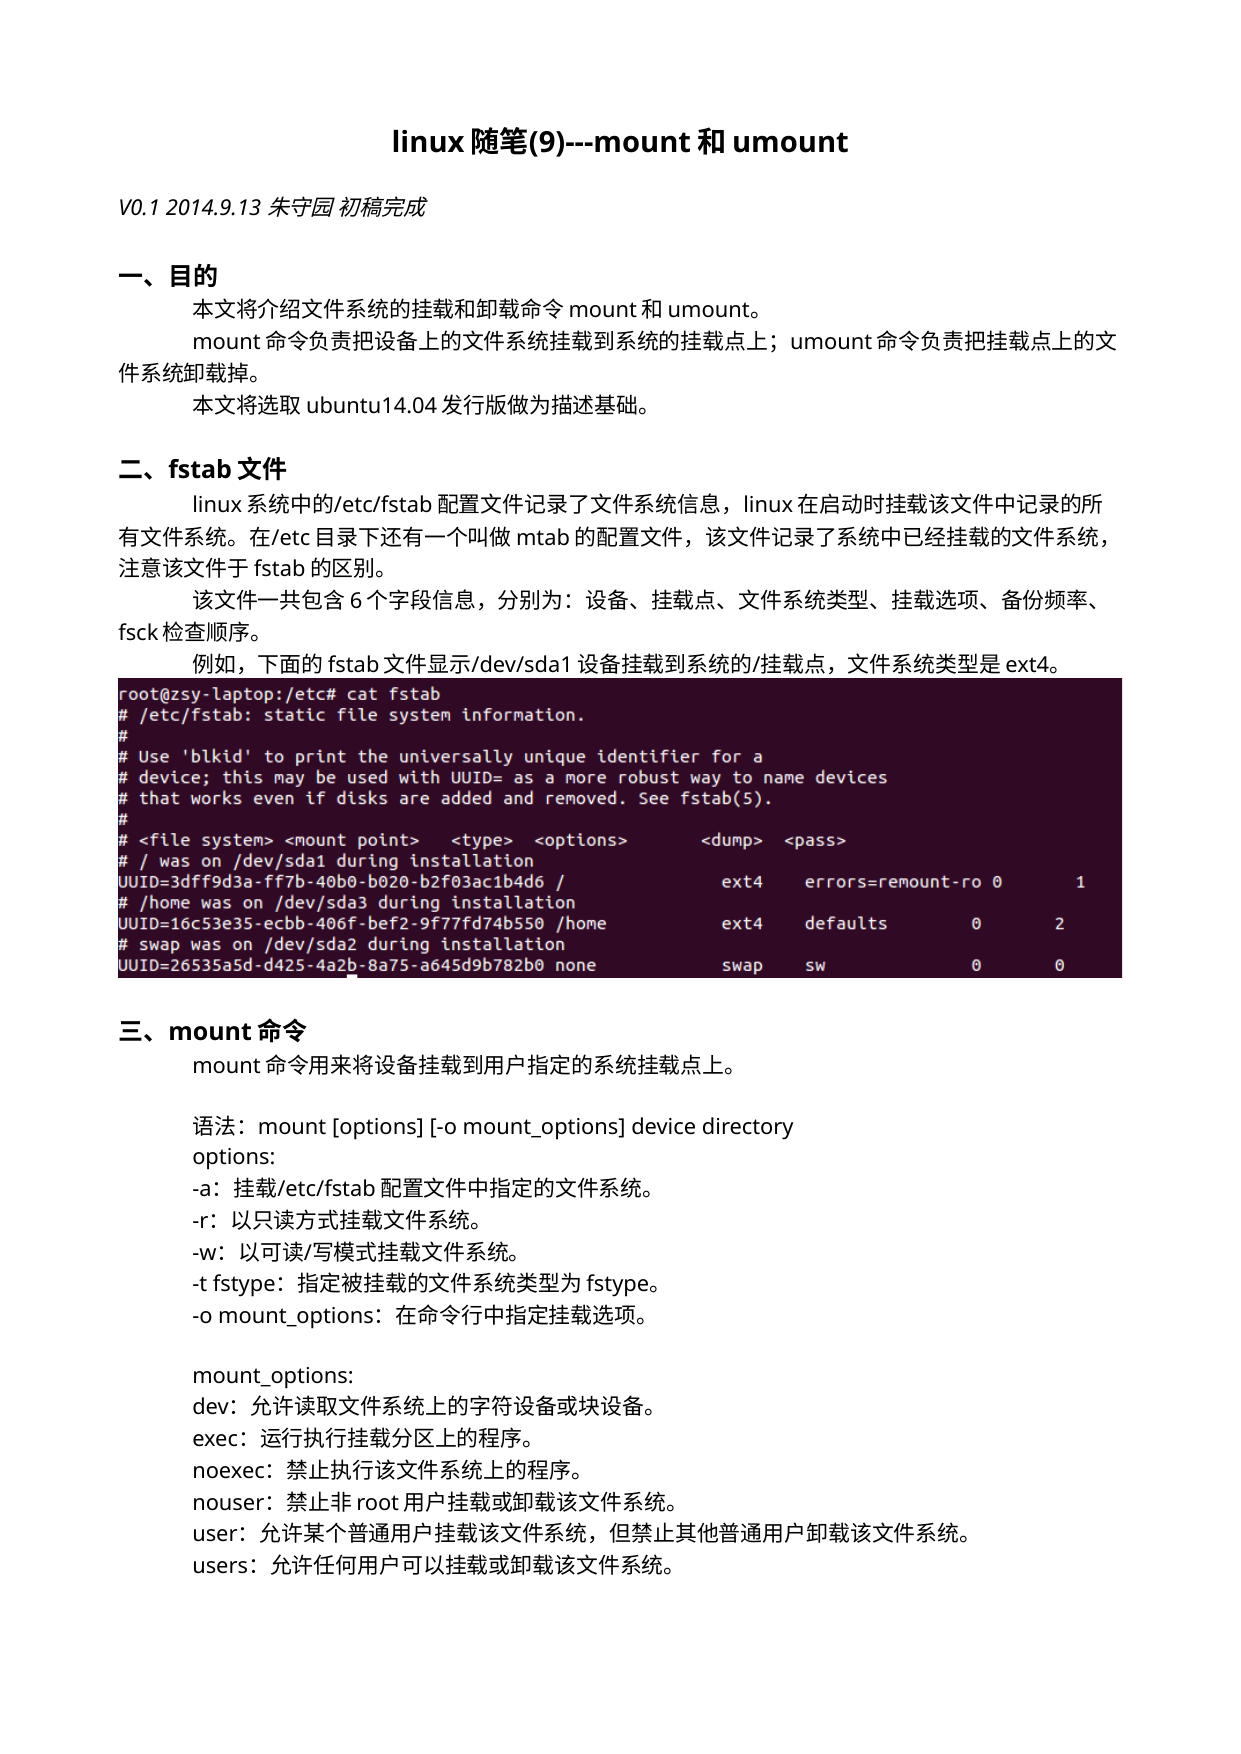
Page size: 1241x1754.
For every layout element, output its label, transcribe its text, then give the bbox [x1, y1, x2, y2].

text 二、fstab文件 [118, 449, 1122, 485]
text linux系统中的/etc/fstab配置文件记录了文件系统信息，linux在启动时挂载该文件中记录的所有文件系统。在/etc目录下还有一个叫做mtab的配置文件，该文件记录了系统中已经挂载的文件系统，注意该文件于fstab的区别。 [118, 485, 1122, 583]
text 该文件一共包含6个字段信息，分别为：设备、挂载点、文件系统类型、挂载选项、备份频率、fsck检查顺序。 [118, 583, 1122, 647]
text V0.1 2014.9.13 朱守园 初稿完成 [118, 190, 1122, 222]
text -t fstype：指定被挂载的文件系统类型为fstype。 [118, 1266, 1122, 1298]
text 例如，下面的fstab文件显示/dev/sda1设备挂载到系统的/挂载点，文件系统类型是ext4。 [118, 647, 1122, 678]
text mount命令负责把设备上的文件系统挂载到系统的挂载点上；umount命令负责把挂载点上的文件系统卸载掉。 [118, 324, 1122, 388]
text -a：挂载/etc/fstab配置文件中指定的文件系统。 [118, 1171, 1122, 1203]
text -w：以可读/写模式挂载文件系统。 [118, 1234, 1122, 1266]
text 一、目的 [118, 256, 1122, 292]
text mount_options: [118, 1359, 1122, 1389]
text 本文将介绍文件系统的挂载和卸载命令mount和umount。 [118, 292, 1122, 324]
text linux随笔(9)---mount和umount [118, 118, 1122, 161]
text options: [118, 1141, 1122, 1171]
text nouser：禁止非root用户挂载或卸载该文件系统。 [118, 1485, 1122, 1516]
text 语法：mount [options] [-o mount_options] device directory [118, 1109, 1122, 1141]
text -r：以只读方式挂载文件系统。 [118, 1203, 1122, 1234]
text -o mount_options：在命令行中指定挂载选项。 [118, 1298, 1122, 1330]
text noexec：禁止执行该文件系统上的程序。 [118, 1453, 1122, 1485]
text dev：允许读取文件系统上的字符设备或块设备。 [118, 1389, 1122, 1421]
picture [118, 678, 1123, 978]
text exec：运行执行挂载分区上的程序。 [118, 1421, 1122, 1453]
text 本文将选取ubuntu14.04发行版做为描述基础。 [118, 388, 1122, 419]
text users：允许任何用户可以挂载或卸载该文件系统。 [118, 1548, 1122, 1580]
text mount命令用来将设备挂载到用户指定的系统挂载点上。 [118, 1048, 1122, 1079]
text 三、mount命令 [118, 1012, 1122, 1048]
text user：允许某个普通用户挂载该文件系统，但禁止其他普通用户卸载该文件系统。 [118, 1516, 1122, 1548]
